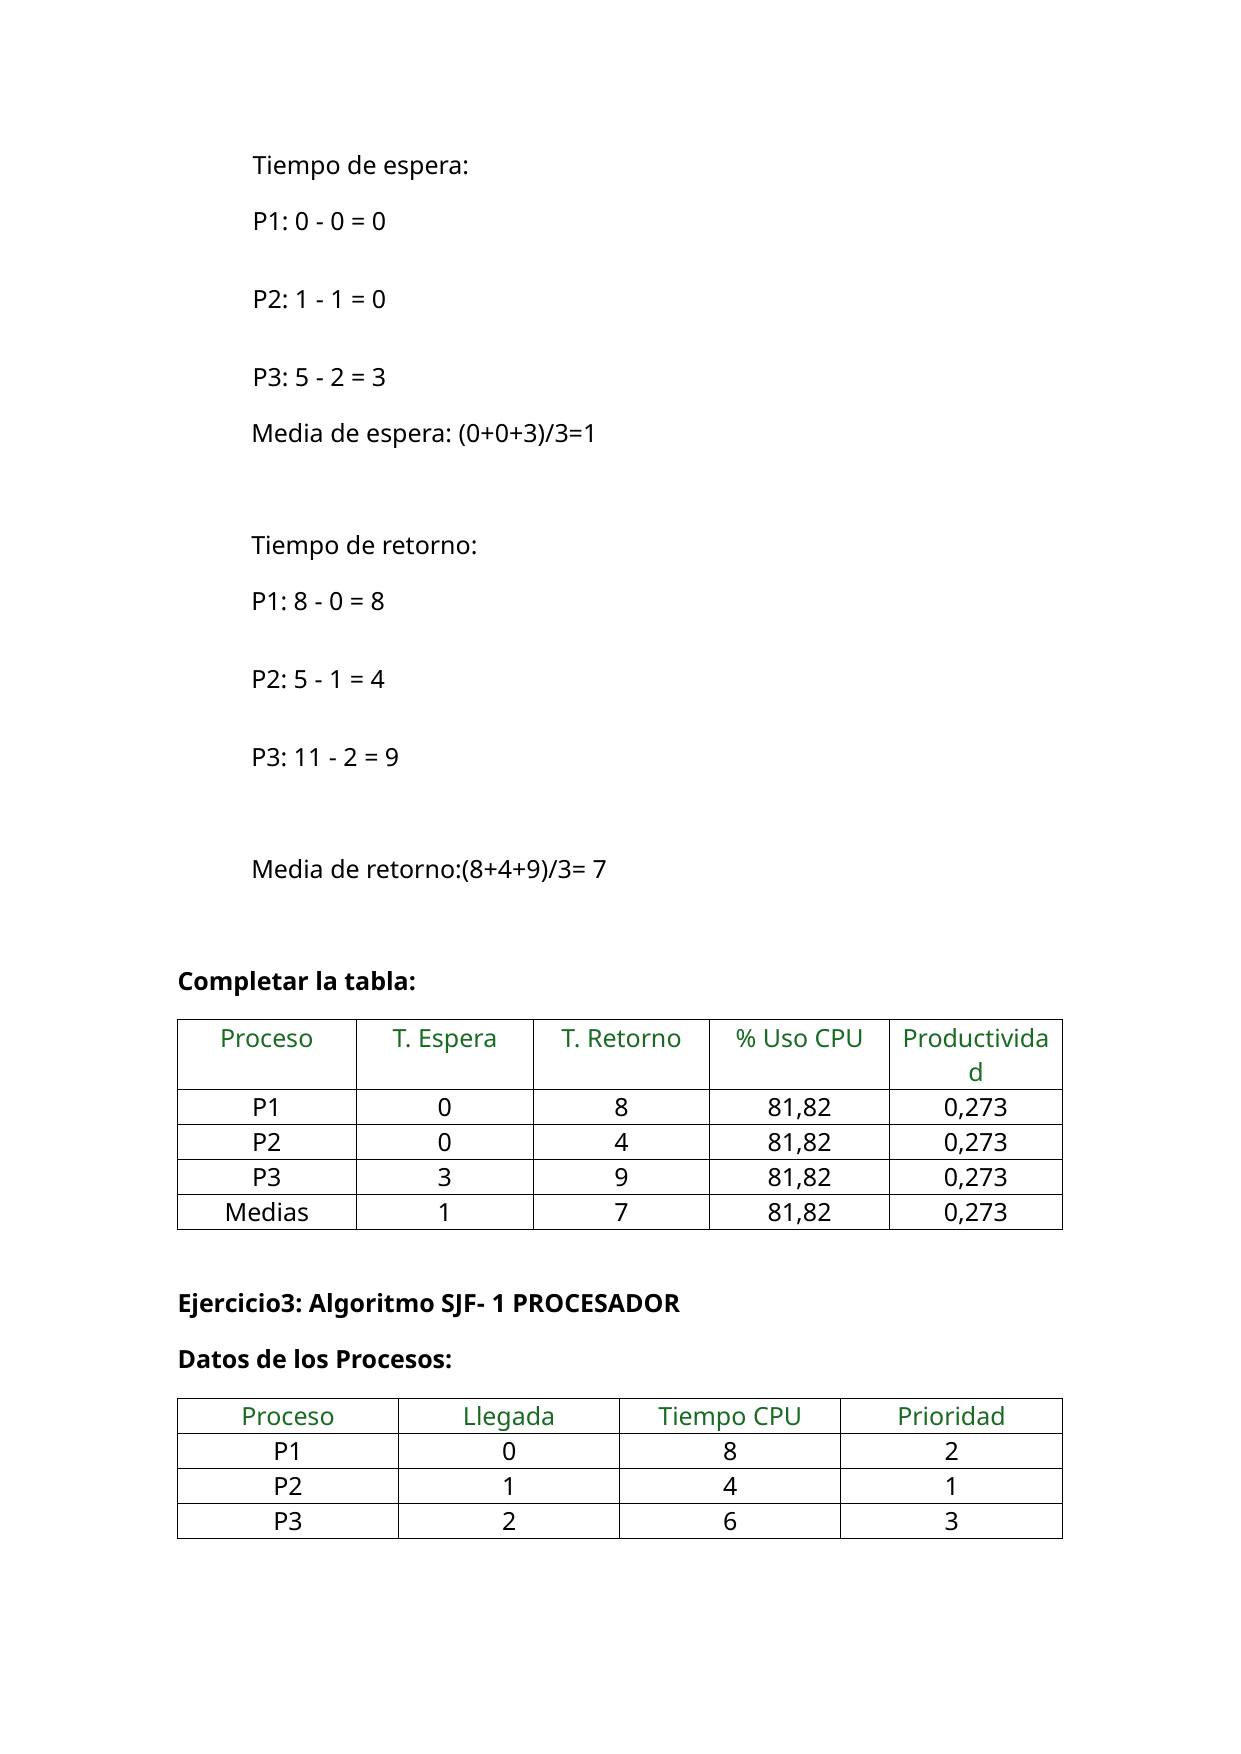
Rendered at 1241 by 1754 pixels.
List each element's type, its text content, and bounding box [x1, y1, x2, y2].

table_cell 0,273 [890, 1195, 1062, 1229]
table_cell P1 [178, 1434, 398, 1468]
table_header T. Espera [357, 1020, 533, 1088]
table_cell 4 [620, 1469, 840, 1503]
table_cell 0,273 [890, 1090, 1062, 1123]
table_header Productividad [890, 1020, 1062, 1088]
table_cell 0,273 [890, 1125, 1062, 1159]
table_cell P3 [178, 1160, 356, 1194]
list P1: 0 - 0 = 0 P2: 1 - 1 = 0 P3: 5 - 2 = 3 [215, 203, 1063, 394]
text P1: 8 - 0 = 8 P2: 5 - 1 = 4 P3: 11 - 2 = 9 [177, 583, 1063, 774]
table_header Tiempo CPU [620, 1399, 840, 1432]
table_cell 1 [841, 1469, 1062, 1503]
table_cell 81,82 [710, 1125, 889, 1159]
table_cell 1 [399, 1469, 619, 1503]
table_header Llegada [399, 1399, 619, 1432]
table_cell 0 [357, 1090, 533, 1123]
table_cell 7 [534, 1195, 709, 1229]
list Tiempo de espera: [215, 148, 1063, 182]
table_cell 0 [357, 1125, 533, 1159]
table_header % Uso CPU [710, 1020, 889, 1088]
table_header Prioridad [841, 1399, 1062, 1432]
table_cell 9 [534, 1160, 709, 1194]
text Ejercicio3: Algoritmo SJF- 1 PROCESADOR [177, 1286, 1063, 1320]
table_cell 81,82 [710, 1160, 889, 1194]
text Datos de los Procesos: [177, 1342, 1063, 1376]
table_cell 8 [534, 1090, 709, 1123]
table_header Proceso [178, 1399, 398, 1432]
table_cell 2 [841, 1434, 1062, 1468]
text Media de espera: (0+0+3)/3=1 [177, 416, 1063, 450]
table_cell 3 [357, 1160, 533, 1194]
table_cell 81,82 [710, 1195, 889, 1229]
table_cell 6 [620, 1504, 840, 1538]
text Media de retorno:(8+4+9)/3= 7 [177, 852, 1063, 886]
table_header T. Retorno [534, 1020, 709, 1088]
table_cell P3 [178, 1504, 398, 1538]
text Tiempo de retorno: [177, 528, 1063, 562]
table_cell 2 [399, 1504, 619, 1538]
table_cell 0,273 [890, 1160, 1062, 1194]
table_cell 1 [357, 1195, 533, 1229]
table_cell P2 [178, 1125, 356, 1159]
table_cell P2 [178, 1469, 398, 1503]
table_cell P1 [178, 1090, 356, 1123]
table_cell 4 [534, 1125, 709, 1159]
text Completar la tabla: [177, 963, 1063, 997]
table_cell 81,82 [710, 1090, 889, 1123]
table_cell 8 [620, 1434, 840, 1468]
table_cell 3 [841, 1504, 1062, 1538]
table_cell 0 [399, 1434, 619, 1468]
table_header Proceso [178, 1020, 356, 1088]
table_cell Medias [178, 1195, 356, 1229]
